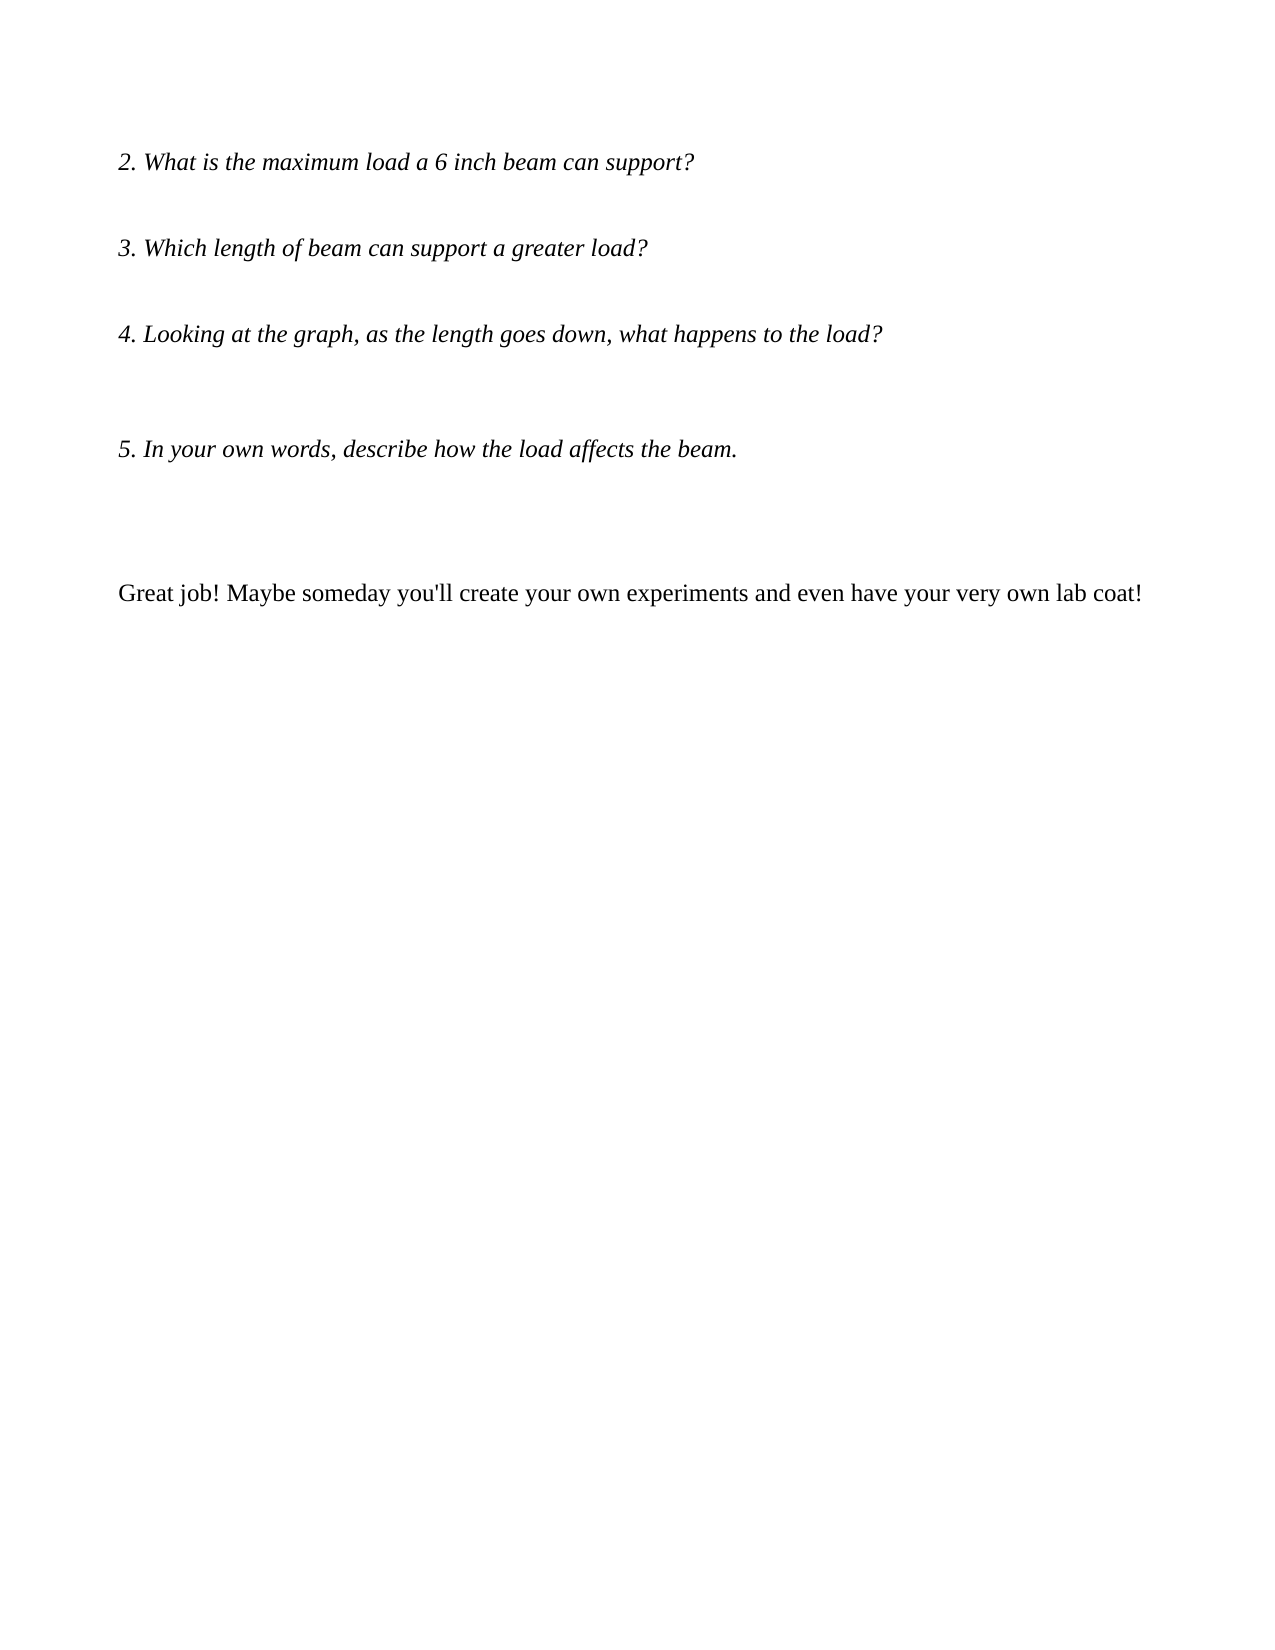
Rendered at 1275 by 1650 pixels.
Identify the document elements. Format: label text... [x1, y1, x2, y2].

list 3. Which length of beam can support a greater load? [118, 233, 1157, 262]
list 2. What is the maximum load a 6 inch beam can support? [118, 147, 1157, 176]
list Great job! Maybe someday you'll create your own experiments and even have your very own lab coat! [118, 521, 1157, 607]
list 4. Looking at the graph, as the length goes down, what happens to the load? [118, 319, 1157, 348]
list 5. In your own words, describe how the load affects the beam. [118, 434, 1157, 463]
